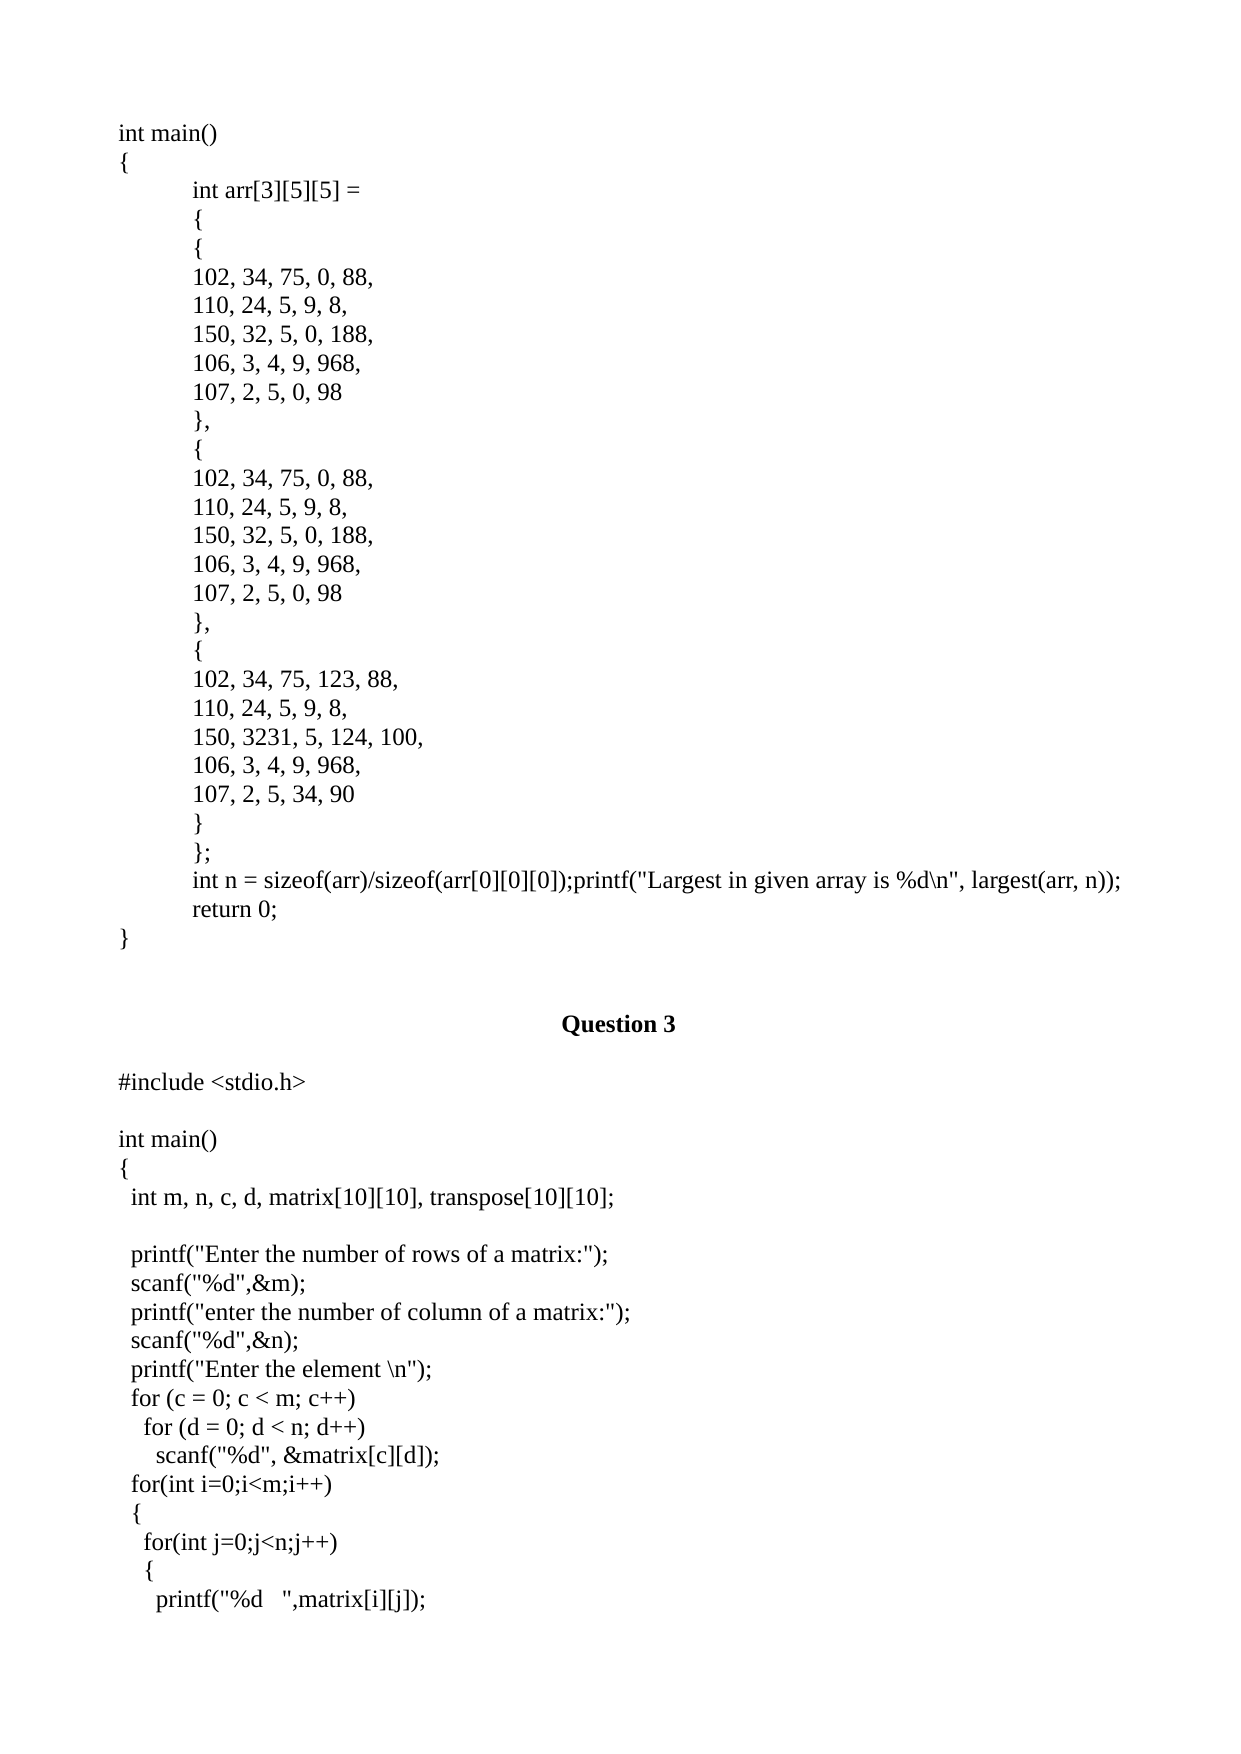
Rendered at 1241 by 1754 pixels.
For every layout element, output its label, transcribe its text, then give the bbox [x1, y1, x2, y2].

text 110, 24, 5, 9, 8, [118, 291, 1122, 319]
text scanf("%d",&m); [118, 1268, 1122, 1297]
text 110, 24, 5, 9, 8, [118, 693, 1122, 722]
text { [118, 1153, 1122, 1182]
text 106, 3, 4, 9, 968, [118, 751, 1122, 779]
text printf("Enter the element \n"); [118, 1354, 1122, 1383]
text #include <stdio.h> [118, 1067, 1122, 1096]
text { [118, 147, 1122, 176]
text Question 3 [118, 1009, 1122, 1038]
text for(int j=0;j<n;j++) [118, 1527, 1122, 1556]
text for (c = 0; c < m; c++) [118, 1383, 1122, 1412]
text scanf("%d", &matrix[c][d]); [118, 1441, 1122, 1469]
text { [118, 204, 1122, 233]
text for (d = 0; d < n; d++) [118, 1412, 1122, 1441]
text 102, 34, 75, 0, 88, [118, 262, 1122, 291]
text { [118, 434, 1122, 463]
text 150, 3231, 5, 124, 100, [118, 722, 1122, 751]
text } [118, 923, 1122, 952]
text 106, 3, 4, 9, 968, [118, 348, 1122, 377]
text { [118, 1556, 1122, 1584]
text { [118, 233, 1122, 262]
text int main() [118, 1124, 1122, 1153]
text return 0; [118, 894, 1122, 923]
text 102, 34, 75, 0, 88, [118, 463, 1122, 492]
text { [118, 1498, 1122, 1527]
text int n = sizeof(arr)/sizeof(arr[0][0][0]);printf("Largest in given array is %d\n", largest(arr, n)); [118, 866, 1122, 894]
text 106, 3, 4, 9, 968, [118, 549, 1122, 578]
text }, [118, 607, 1122, 636]
text 102, 34, 75, 123, 88, [118, 664, 1122, 693]
text int arr[3][5][5] = [118, 176, 1122, 204]
text { [118, 636, 1122, 664]
text 107, 2, 5, 0, 98 [118, 578, 1122, 607]
text int m, n, c, d, matrix[10][10], transpose[10][10]; [118, 1182, 1122, 1211]
text printf("enter the number of column of a matrix:"); [118, 1297, 1122, 1326]
text }, [118, 406, 1122, 434]
text 150, 32, 5, 0, 188, [118, 521, 1122, 549]
text printf("Enter the number of rows of a matrix:"); [118, 1239, 1122, 1268]
text 150, 32, 5, 0, 188, [118, 319, 1122, 348]
text } [118, 808, 1122, 837]
text for(int i=0;i<m;i++) [118, 1469, 1122, 1498]
text int main() [118, 118, 1122, 147]
text scanf("%d",&n); [118, 1326, 1122, 1354]
text 107, 2, 5, 0, 98 [118, 377, 1122, 406]
text 110, 24, 5, 9, 8, [118, 492, 1122, 521]
text 107, 2, 5, 34, 90 [118, 779, 1122, 808]
text printf("%d ",matrix[i][j]); [118, 1584, 1122, 1613]
text }; [118, 837, 1122, 866]
